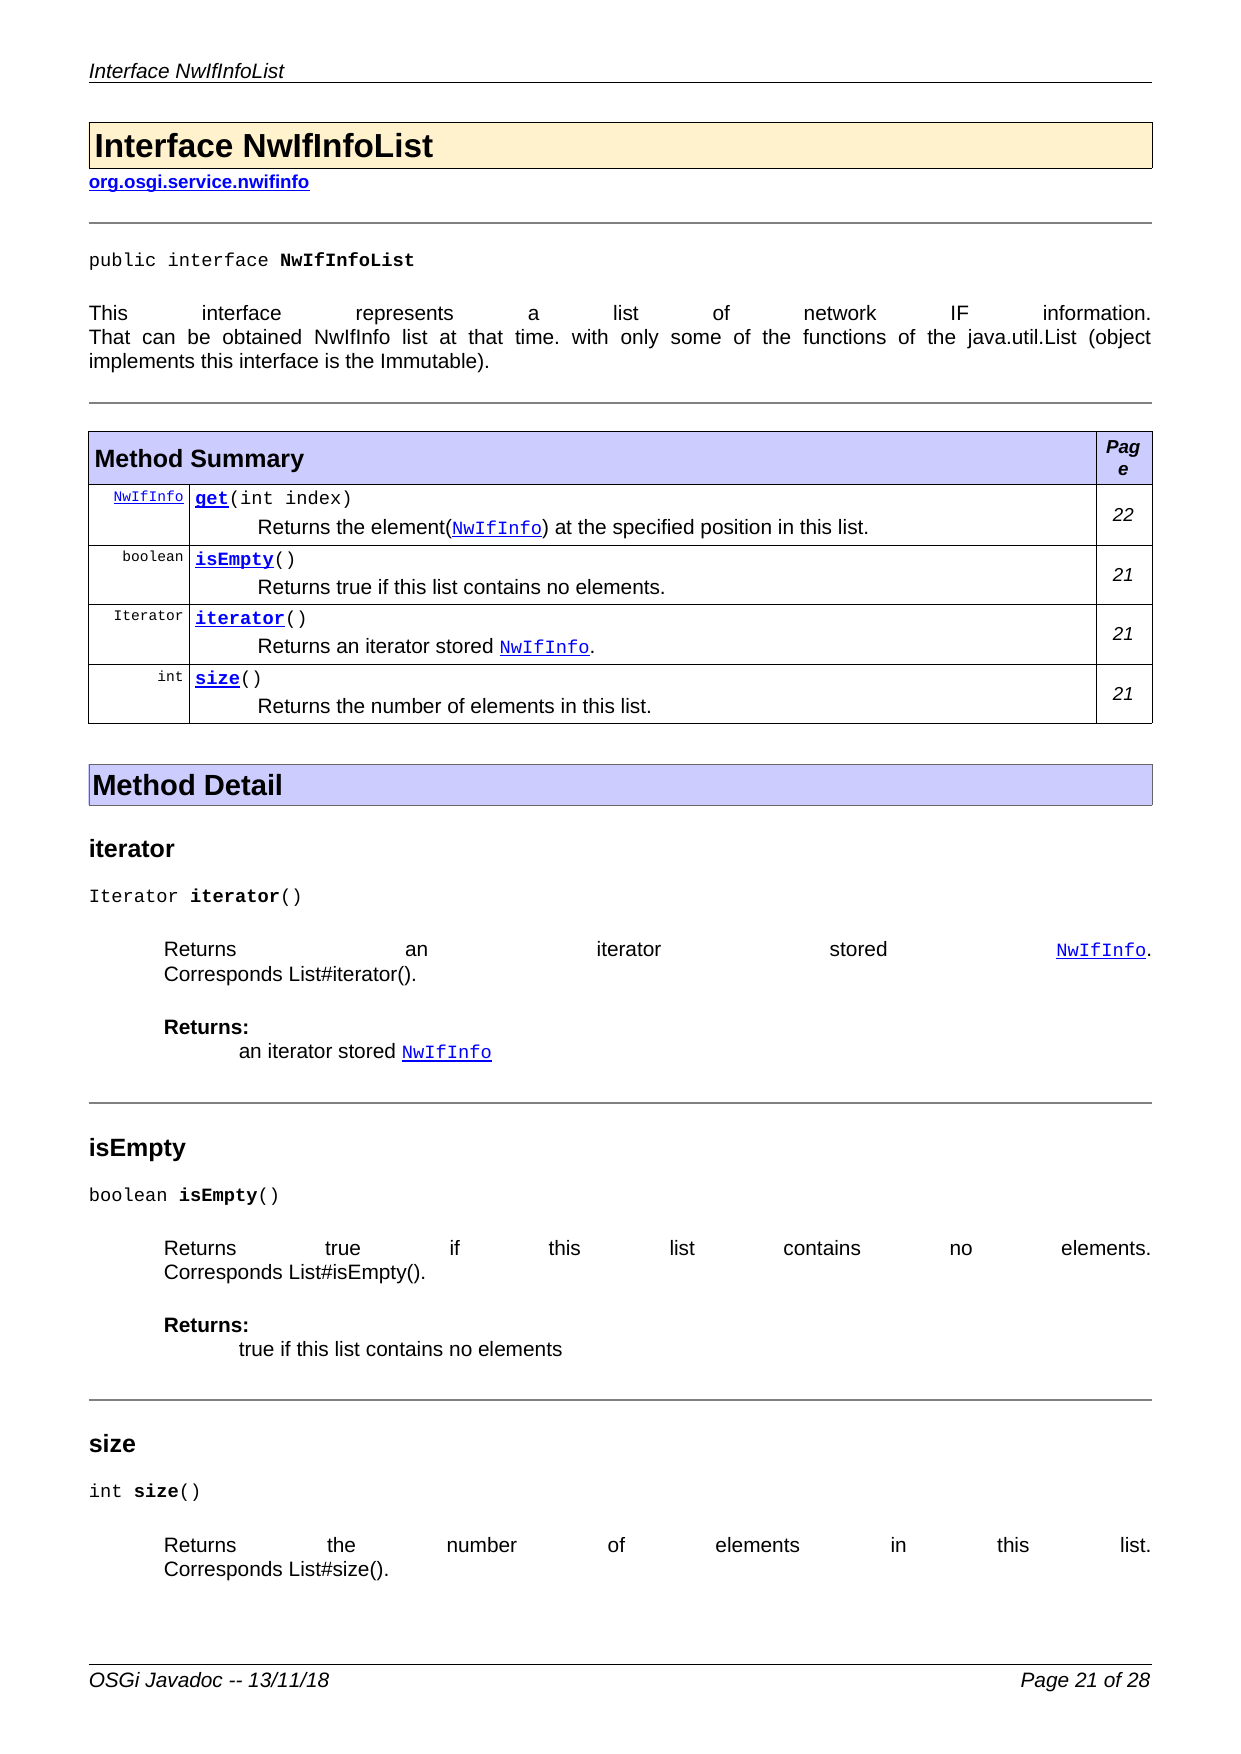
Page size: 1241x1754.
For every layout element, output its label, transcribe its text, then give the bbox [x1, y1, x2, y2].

table_header Page [1097, 432, 1152, 484]
text boolean isEmpty() [88, 1186, 1152, 1207]
table_cell size() Returns the number of elements in this list. [190, 665, 1096, 723]
text an iterator stored NwIfInfo [238, 1039, 1152, 1064]
text Returns true if this list contains no elements. Corresponds List#isEmpty(). [163, 1236, 1152, 1284]
text Iterator iterator() [88, 886, 1152, 908]
text org.osgi.service.nwifinfo [88, 171, 1152, 193]
text Returns the number of elements in this list. Corresponds List#size(). [163, 1532, 1152, 1580]
table_header Method Summary [89, 432, 1096, 484]
subtitle Method Detail [90, 765, 1152, 805]
text public interface NwIfInfoList [88, 250, 1152, 272]
table_cell Iterator [89, 605, 189, 664]
text Returns an iterator stored NwIfInfo. Corresponds List#iterator(). [163, 937, 1152, 986]
table_cell NwIfInfo [89, 485, 189, 544]
table_cell isEmpty() Returns true if this list contains no elements. [190, 546, 1096, 604]
table_cell get(int index) Returns the element(NwIfInfo) at the specified position in this list. [190, 485, 1096, 544]
table_cell int [89, 665, 189, 723]
text Returns: [163, 1015, 1152, 1039]
table_cell 22 [1097, 485, 1152, 544]
table_cell 21 [1097, 605, 1152, 664]
text Returns: [163, 1313, 1152, 1337]
text This interface represents a list of network IF information. That can be obtained NwIfInfo list at that time. with only some of the functions of the java.util.List (object implements this interface is the Immutable). [88, 301, 1152, 373]
table_cell boolean [89, 546, 189, 604]
table_cell iterator() Returns an iterator stored NwIfInfo. [190, 605, 1096, 664]
table_cell 21 [1097, 546, 1152, 604]
subtitle iterator [88, 833, 1152, 862]
table_cell 21 [1097, 665, 1152, 723]
subtitle size [88, 1429, 1152, 1458]
subtitle isEmpty [88, 1133, 1152, 1161]
text int size() [88, 1482, 1152, 1503]
subtitle Interface NwIfInfoList [90, 123, 1152, 168]
text true if this list contains no elements [238, 1337, 1152, 1361]
